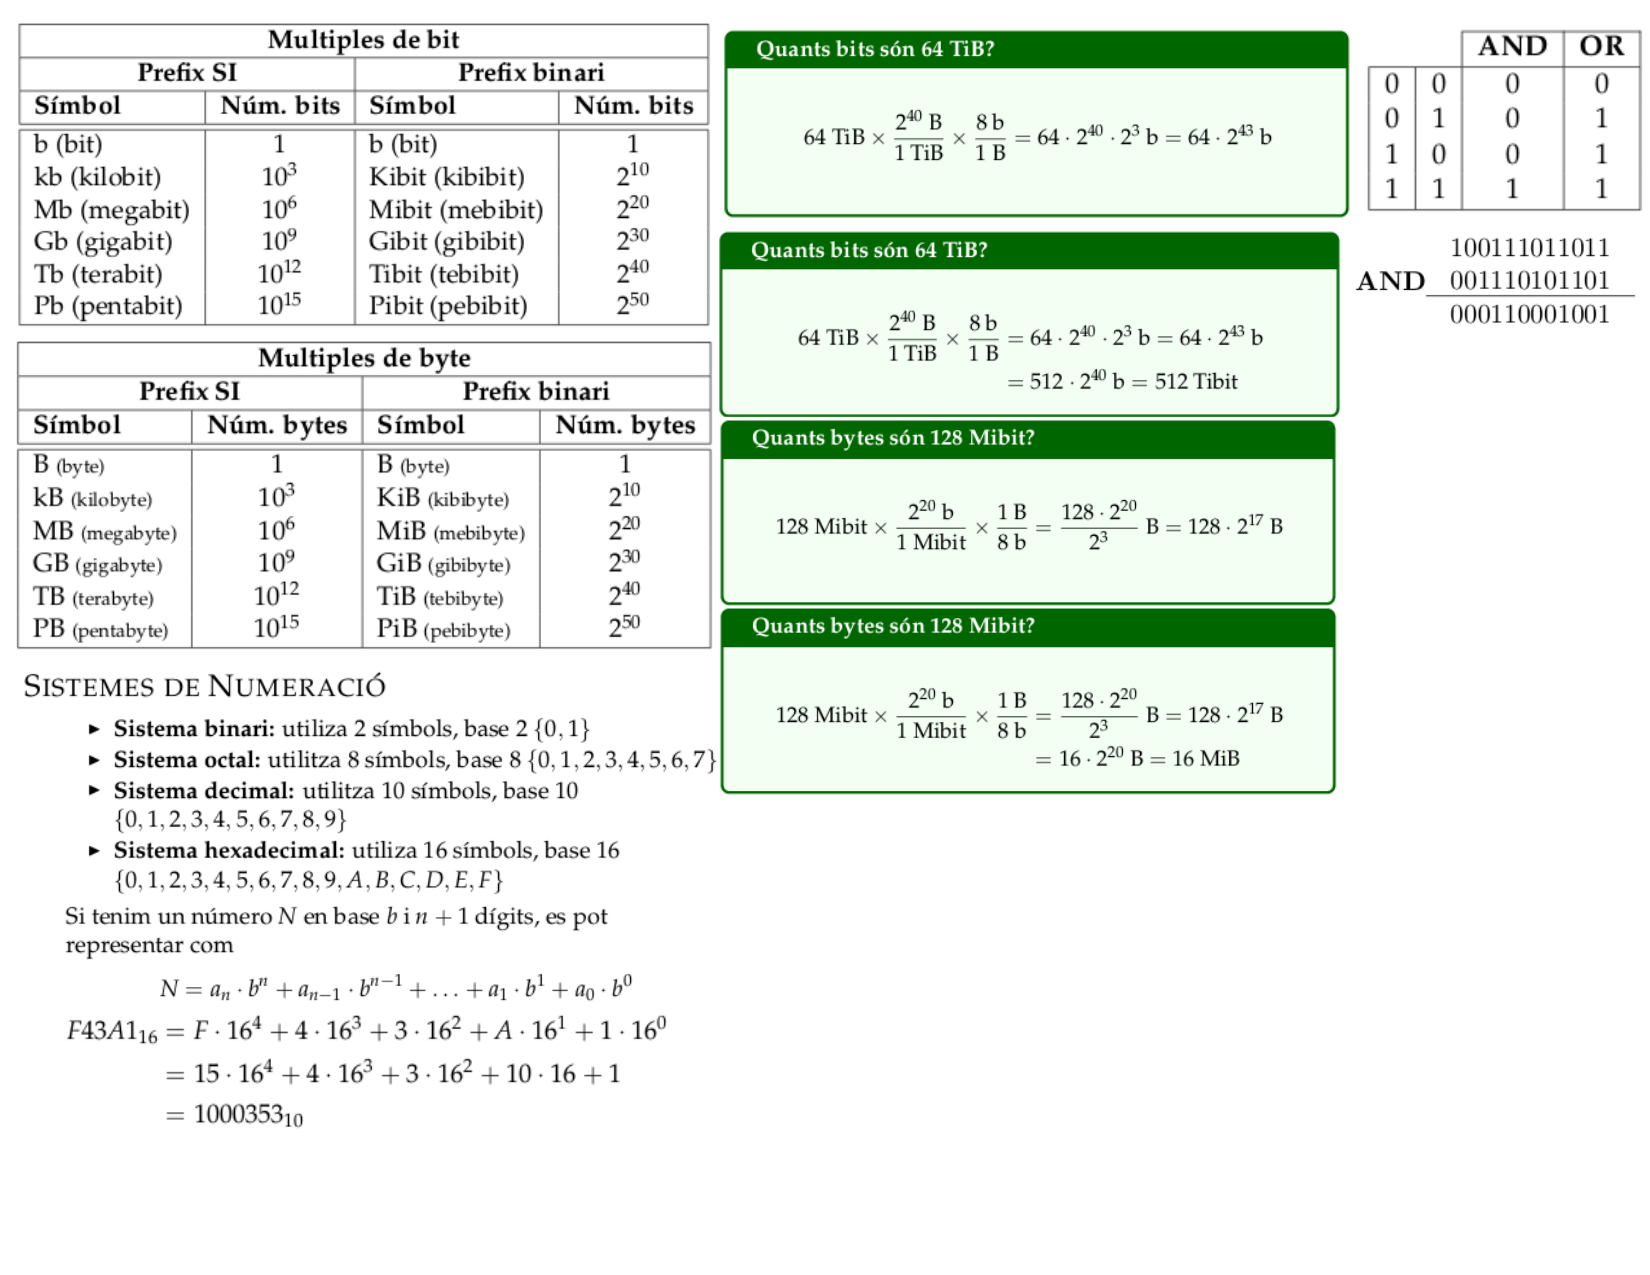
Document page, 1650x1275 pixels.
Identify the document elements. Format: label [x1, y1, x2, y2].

picture [11, 11, 1352, 1150]
picture [1354, 24, 1650, 214]
picture [1354, 230, 1650, 334]
